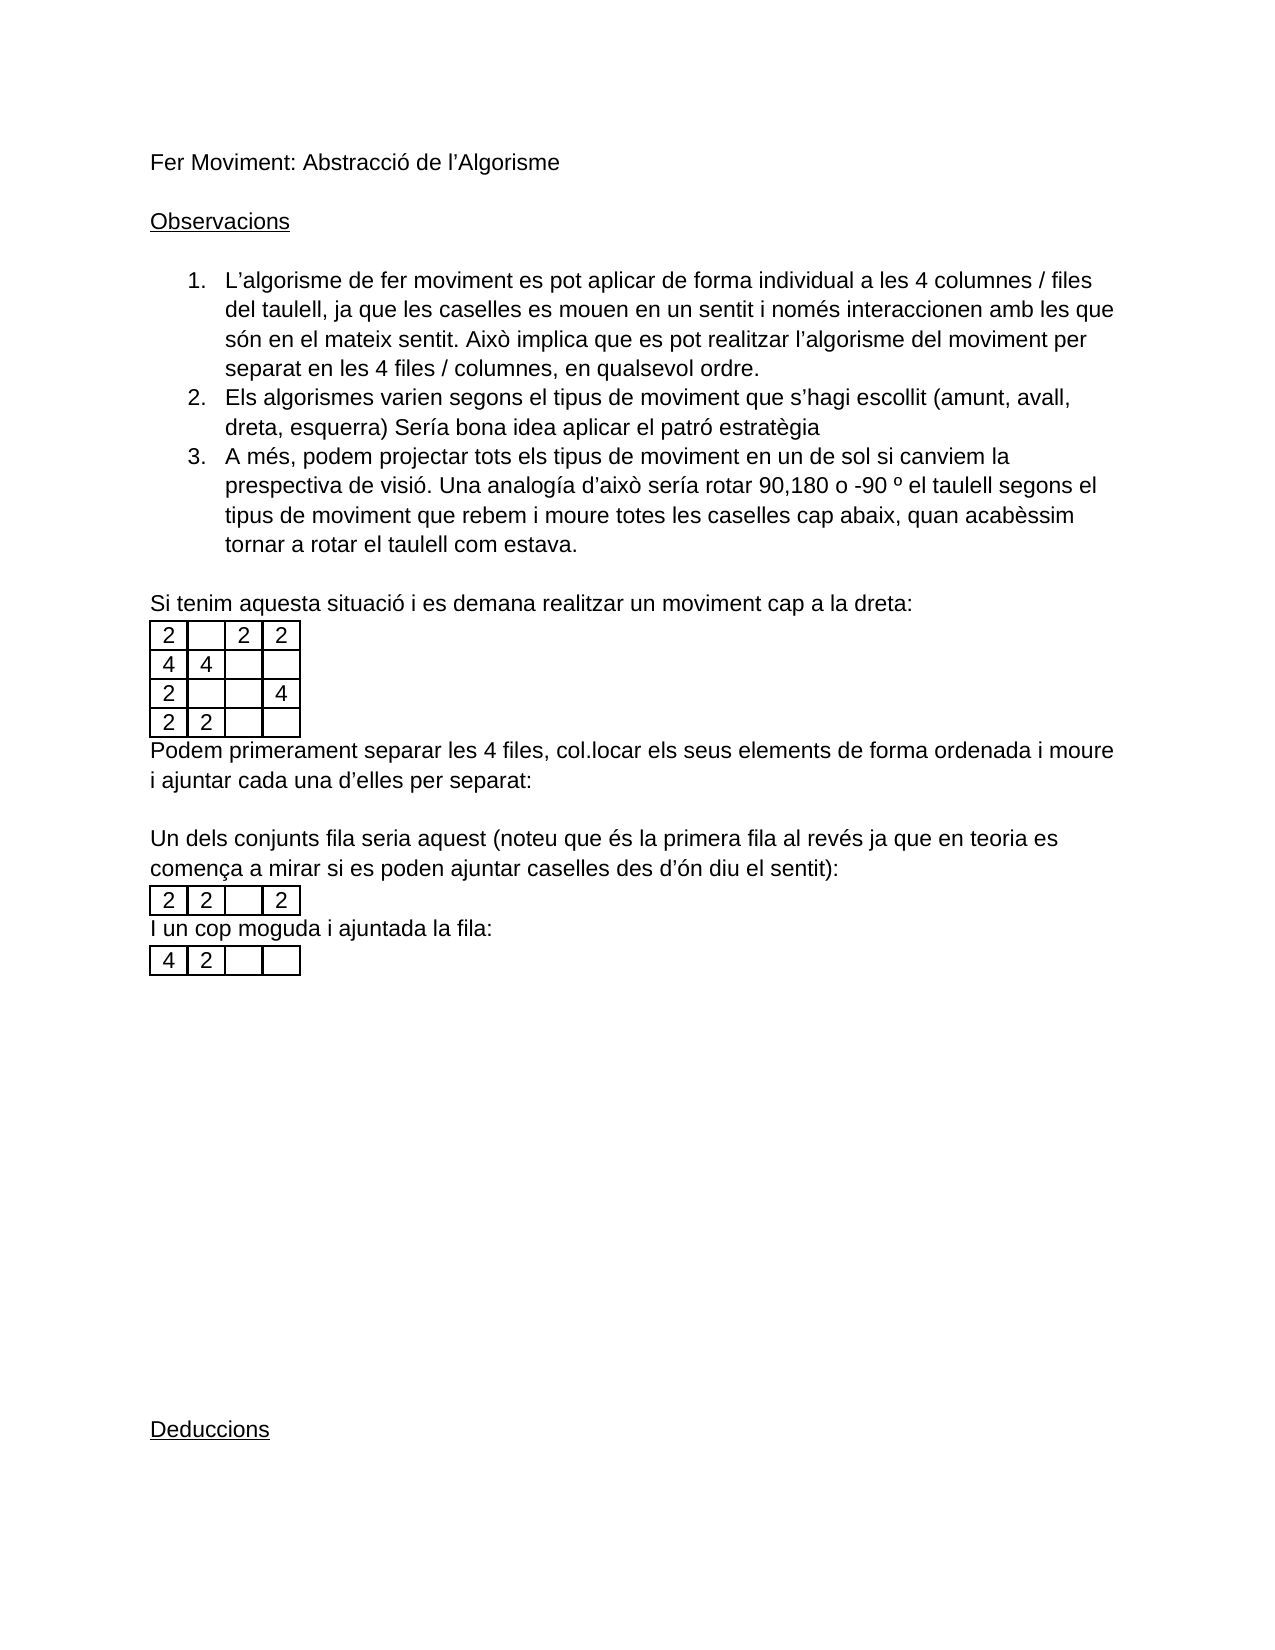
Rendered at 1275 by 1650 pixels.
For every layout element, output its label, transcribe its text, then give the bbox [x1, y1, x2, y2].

text Deduccions [150, 1417, 1125, 1442]
text Si tenim aquesta situació i es demana realitzar un moviment cap a la dreta: [150, 591, 1125, 616]
table_header [226, 887, 261, 914]
table_header 2 [189, 887, 224, 914]
text Podem primerament separar les 4 files, col.locar els seus elements de forma ordenada i moure i ajuntar cada una d’elles per separat: [150, 738, 1125, 793]
text I un cop moguda i ajuntada la fila: [150, 916, 1125, 941]
text Fer Moviment: Abstracció de l’Algorisme [150, 150, 1125, 176]
table_cell [264, 709, 299, 736]
list A més, podem projectar tots els tipus de moviment en un de sol si canviem la prespectiva de visió. Una analogía d’això sería rotar 90,180 o -90 º el taulell segons el tipus de moviment que rebem i moure totes les caselles cap abaix, quan acabèssim tornar a rotar el taulell com estava. [187, 444, 1125, 587]
table_cell [226, 709, 261, 736]
table_cell [189, 680, 224, 707]
table_cell 2 [151, 709, 186, 736]
table_header [189, 622, 224, 649]
text Observacions [150, 209, 1125, 234]
table_cell [264, 651, 299, 678]
list Els algorismes varien segons el tipus de moviment que s’hagi escollit (amunt, avall, dreta, esquerra) Sería bona idea aplicar el patró estratègia [187, 385, 1125, 440]
table_header 2 [264, 622, 299, 649]
table_cell 2 [189, 709, 224, 736]
table_header 4 [151, 947, 186, 974]
text Un dels conjunts fila seria aquest (noteu que és la primera fila al revés ja que en teoria es comença a mirar si es poden ajuntar caselles des d’ón diu el sentit): [150, 826, 1125, 881]
table_header 2 [264, 887, 299, 914]
table_cell 4 [264, 680, 299, 707]
list L’algorisme de fer moviment es pot aplicar de forma individual a les 4 columnes / files del taulell, ja que les caselles es mouen en un sentit i només interaccionen amb les que són en el mateix sentit. Això implica que es pot realitzar l’algorisme del moviment per separat en les 4 files / columnes, en qualsevol ordre. [187, 267, 1125, 381]
table_cell 2 [151, 680, 186, 707]
table_cell 4 [151, 651, 186, 678]
table_cell [226, 680, 261, 707]
table_cell [226, 651, 261, 678]
table_header [264, 947, 299, 974]
table_cell 4 [189, 651, 224, 678]
table_header 2 [226, 622, 261, 649]
table_header 2 [151, 622, 186, 649]
table_header [226, 947, 261, 974]
table_header 2 [151, 887, 186, 914]
table_header 2 [189, 947, 224, 974]
